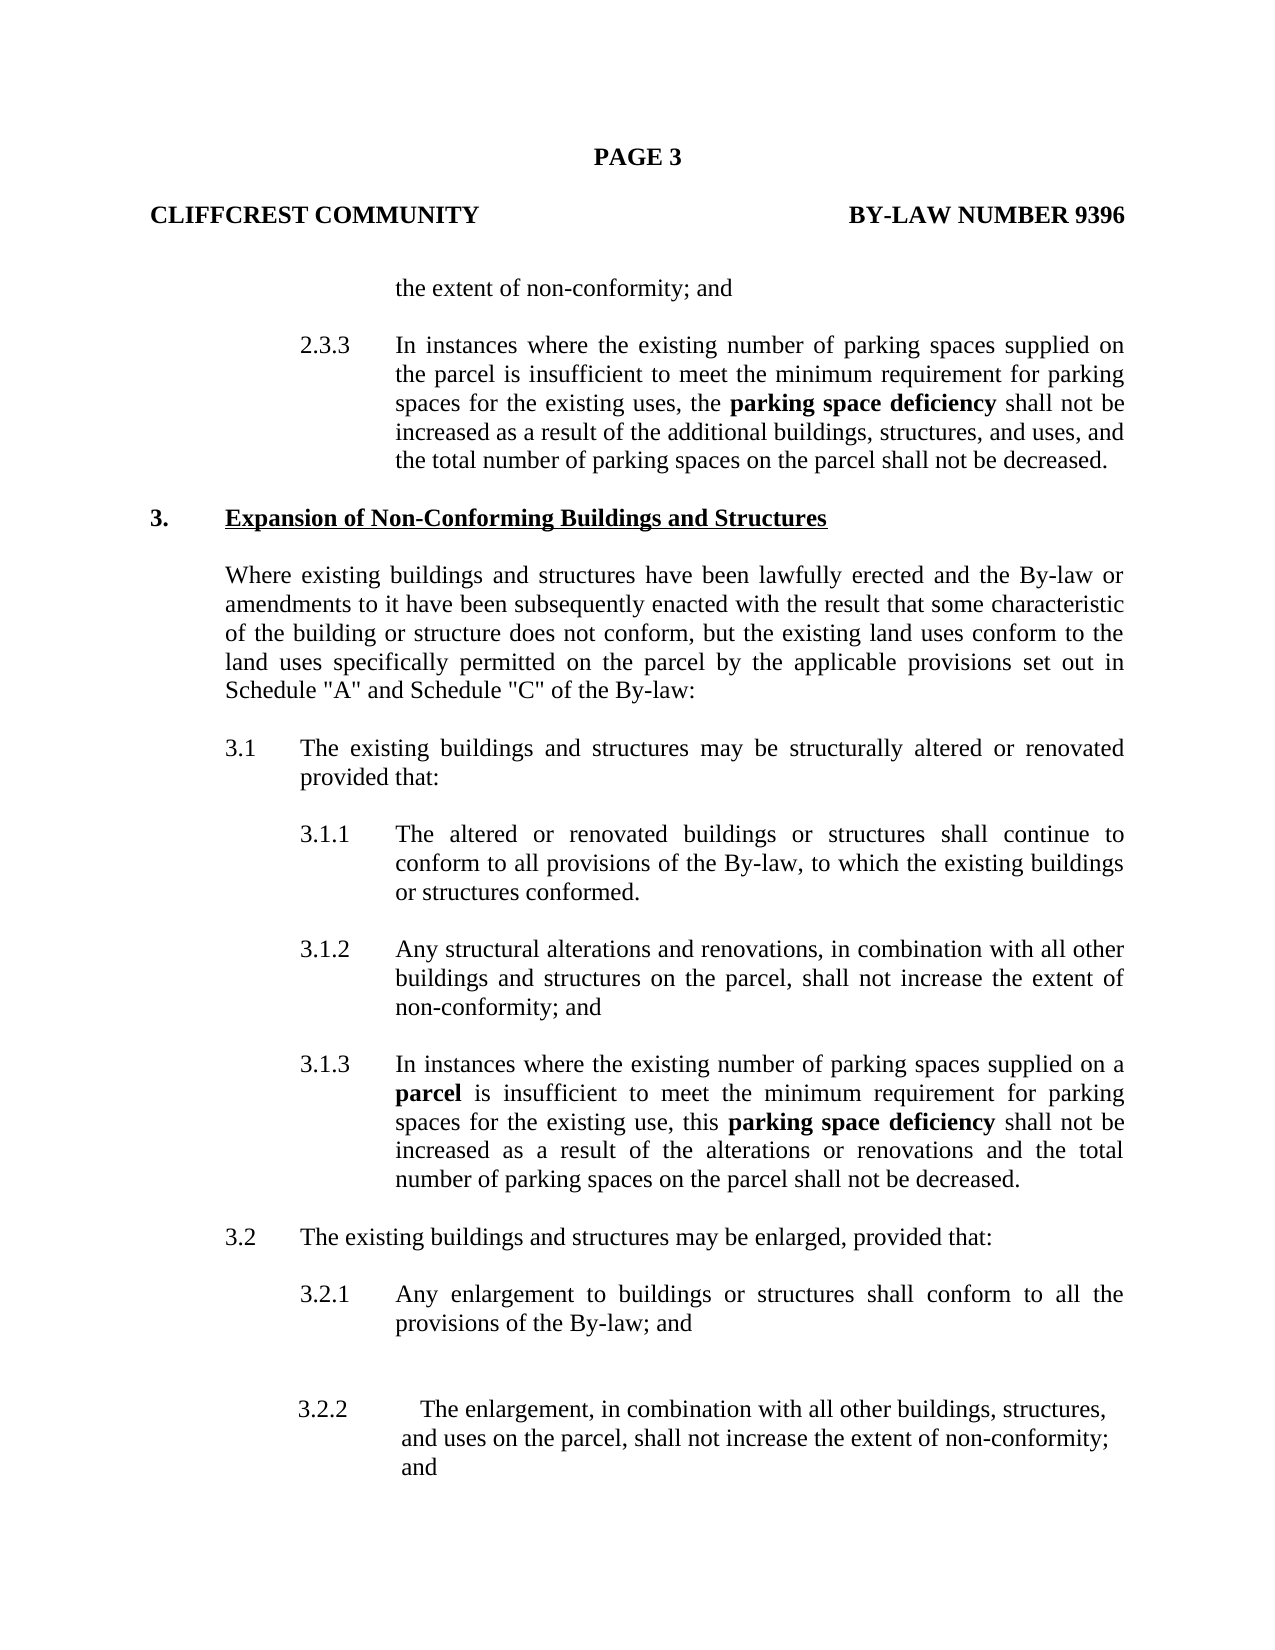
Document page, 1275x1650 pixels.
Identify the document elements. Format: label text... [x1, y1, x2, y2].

text 3.1 The existing buildings and structures may be structurally altered or renovated provided that: [225, 733, 1125, 790]
text 3.1.1 The altered or renovated buildings or structures shall continue to conform to all provisions of the By-law, to which the existing buildings or structures conformed. [300, 819, 1125, 905]
text 2.3.3 In instances where the existing number of parking spaces supplied on the parcel is insufficient to meet the minimum requirement for parking spaces for the existing uses, the parking space deficiency shall not be increased as a result of the additional buildings, structures, and uses, and the total number of parking spaces on the parcel shall not be decreased. [300, 330, 1125, 474]
text 3.1.2 Any structural alterations and renovations, in combination with all other buildings and structures on the parcel, shall not increase the extent of non-conformity; and [300, 934, 1125, 1020]
text 3.2.2 The enlargement, in combination with all other buildings, structures, and uses on the parcel, shall not increase the extent of non-conformity; and [298, 1394, 1125, 1480]
text 3.2.1 Any enlargement to buildings or structures shall conform to all the provisions of the By-law; and [300, 1279, 1125, 1337]
text the extent of non-conformity; and [300, 273, 1125, 302]
subtitle 3. Expansion of Non-Conforming Buildings and Structures [150, 503, 1125, 532]
text Where existing buildings and structures have been lawfully erected and the By-law or amendments to it have been subsequently enacted with the result that some characteristic of the building or structure does not conform, but the existing land uses conform to the land uses specifically permitted on the parcel by the applicable provisions set out in Schedule "A" and Schedule "C" of the By-law: [225, 560, 1125, 704]
text 3.1.3 In instances where the existing number of parking spaces supplied on a parcel is insufficient to meet the minimum requirement for parking spaces for the existing use, this parking space deficiency shall not be increased as a result of the alterations or renovations and the total number of parking spaces on the parcel shall not be decreased. [300, 1049, 1125, 1193]
text 3.2 The existing buildings and structures may be enlarged, provided that: [150, 1222, 1125, 1250]
